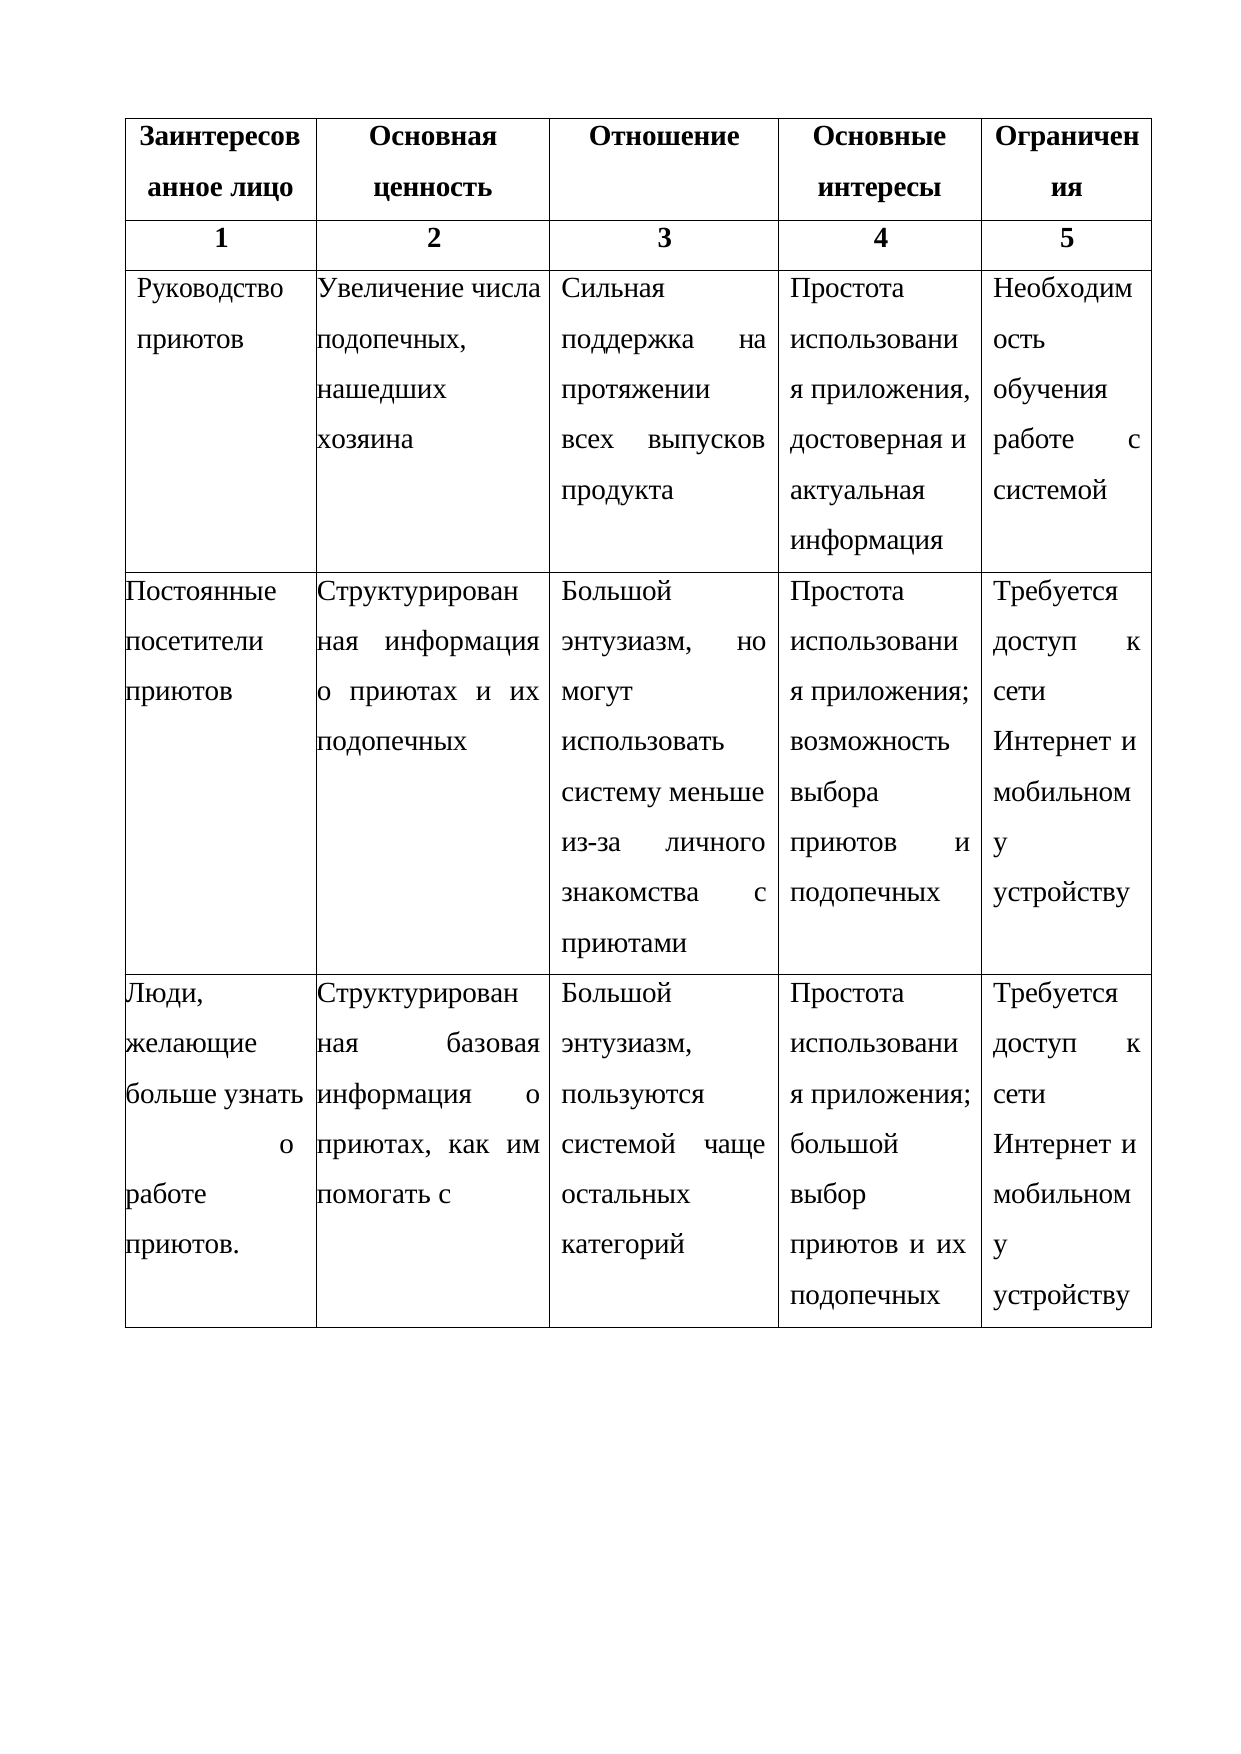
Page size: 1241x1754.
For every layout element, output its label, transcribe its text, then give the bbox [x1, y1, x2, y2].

table_header Заинтересов анное лицо [126, 119, 316, 220]
table_cell Требуется доступ к сети Интернет и мобильном у устройству [982, 975, 1151, 1327]
table_cell 1 [126, 221, 316, 269]
table_cell 2 [317, 221, 549, 269]
table_header Отношение [550, 119, 778, 220]
table_cell Руководство приютов [126, 271, 316, 572]
table_cell 4 [779, 221, 981, 269]
table_cell 3 [550, 221, 778, 269]
table_cell Простота использовани я приложения, достоверная и актуальная информация [779, 271, 981, 572]
table_header Ограничен ия [982, 119, 1151, 220]
table_cell Большой энтузиазм, но могут использовать систему меньше из-за личного знакомства с приютами [550, 573, 778, 974]
table_cell Требуется доступ к сети Интернет и мобильном у устройству [982, 573, 1151, 974]
table_cell 5 [982, 221, 1151, 269]
table_cell Постоянные посетители приютов [126, 573, 316, 974]
table_cell Структурирован ная информация о приютах и их подопечных [317, 573, 549, 974]
table_header Основные интересы [779, 119, 981, 220]
table_cell Необходим ость обучения работе с системой [982, 271, 1151, 572]
table_cell Увеличение числа подопечных, нашедших хозяина [317, 271, 549, 572]
table_cell Большой энтузиазм, пользуются системой чаще остальных категорий [550, 975, 778, 1327]
table_cell Простота использовани я приложения; большой выбор приютов и их подопечных [779, 975, 981, 1327]
table_cell Структурирован ная базовая информация о приютах, как им помогать с [317, 975, 549, 1327]
table_cell Люди, желающие больше узнать о работе приютов. [126, 975, 316, 1327]
table_cell Простота использовани я приложения; возможность выбора приютов и подопечных [779, 573, 981, 974]
table_cell Сильная поддержка на протяжении всех выпусков продукта [550, 271, 778, 572]
table_header Основная ценность [317, 119, 549, 220]
